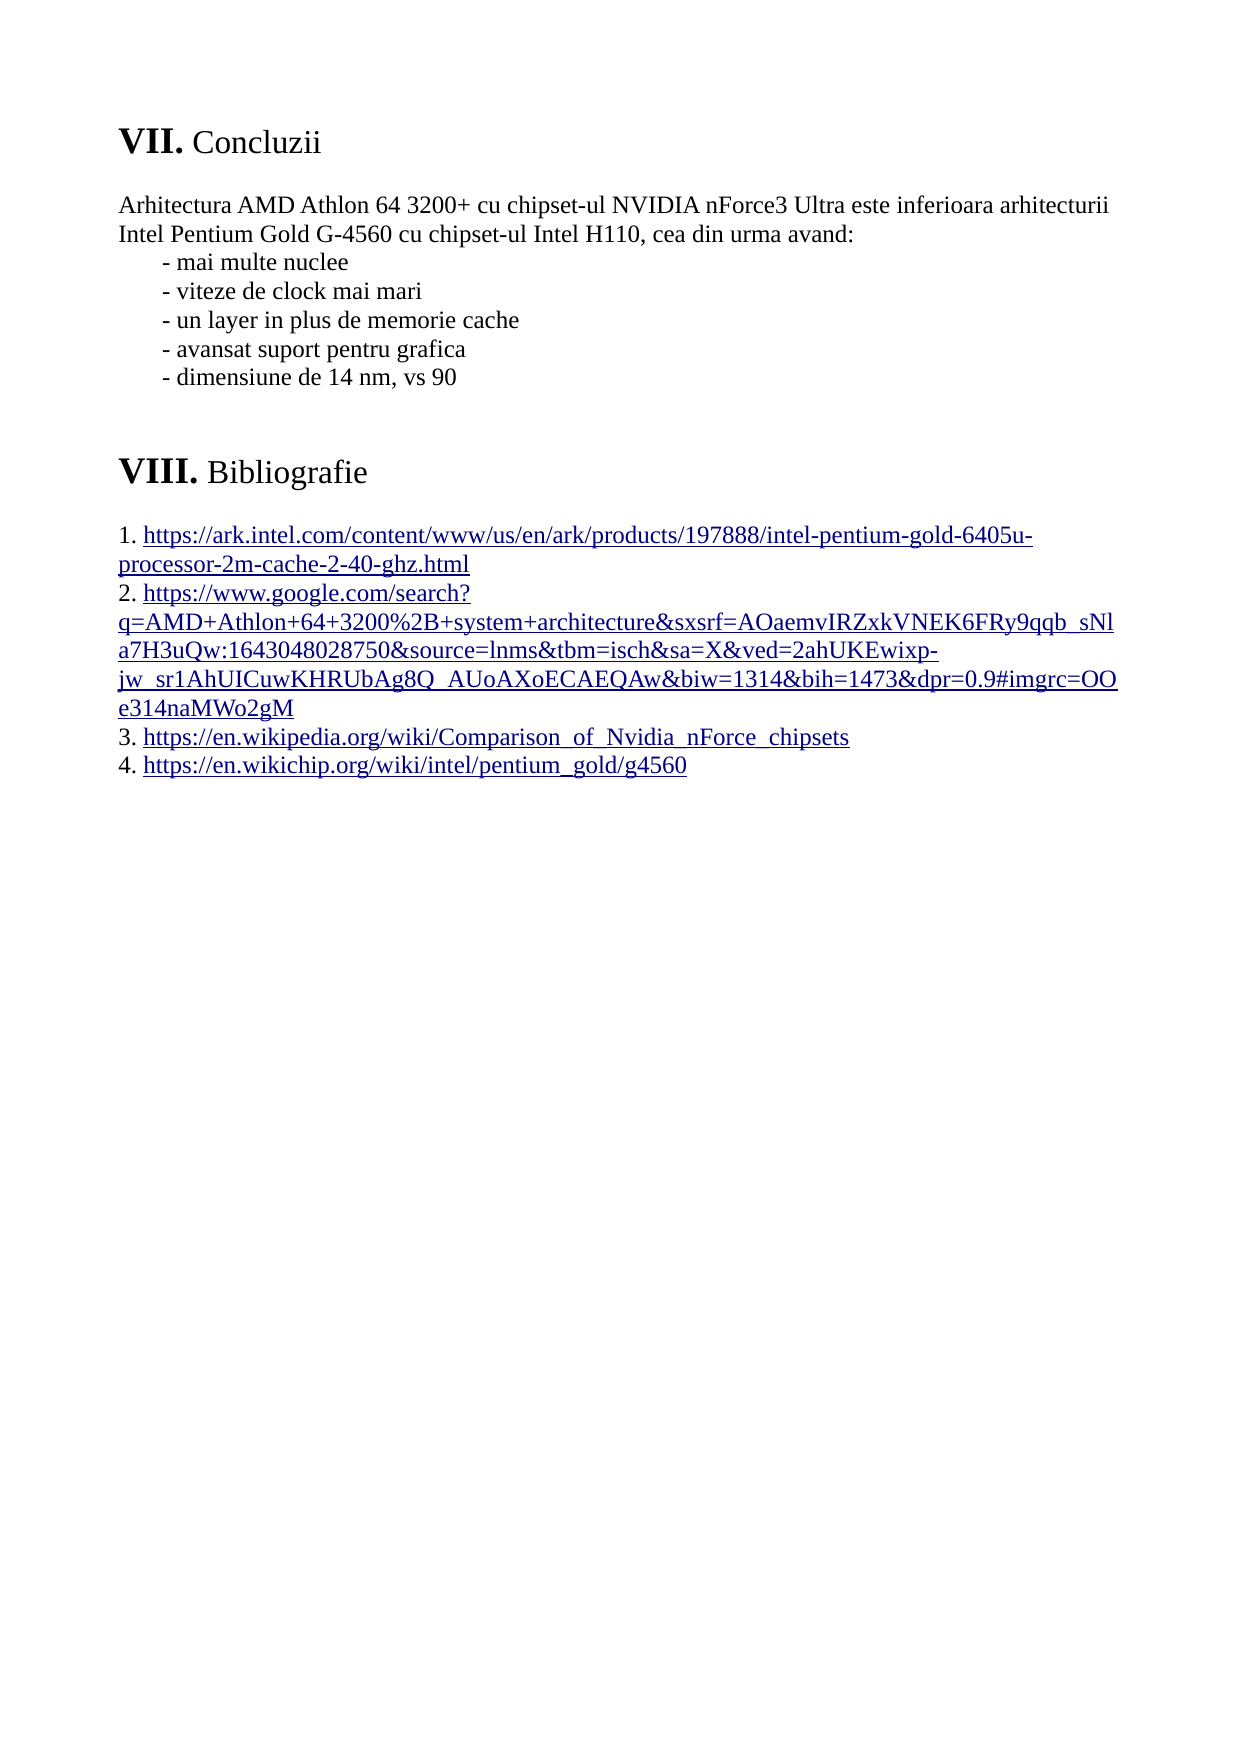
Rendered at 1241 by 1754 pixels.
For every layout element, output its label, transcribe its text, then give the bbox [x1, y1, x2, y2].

text - viteze de clock mai mari [118, 276, 1122, 305]
text 3. https://en.wikipedia.org/wiki/Comparison_of_Nvidia_nForce_chipsets [118, 722, 1122, 751]
text - dimensiune de 14 nm, vs 90 [118, 362, 1122, 391]
text 4. https://en.wikichip.org/wiki/intel/pentium_gold/g4560 [118, 751, 1122, 779]
text VII. Concluzii [118, 118, 1122, 161]
text - un layer in plus de memorie cache [118, 305, 1122, 334]
text Arhitectura AMD Athlon 64 3200+ cu chipset-ul NVIDIA nForce3 Ultra este inferioara arhitecturii Intel Pentium Gold G-4560 cu chipset-ul Intel H110, cea din urma avand: [118, 190, 1122, 247]
text - mai multe nuclee [118, 247, 1122, 276]
text - avansat suport pentru grafica [118, 334, 1122, 362]
text 2. https://www.google.com/search?q=AMD+Athlon+64+3200%2B+system+architecture&sxsrf=AOaemvIRZxkVNEK6FRy9qqb_sNla7H3uQw:1643048028750&source=lnms&tbm=isch&sa=X&ved=2ahUKEwixp-jw_sr1AhUICuwKHRUbAg8Q_AUoAXoECAEQAw&biw=1314&bih=1473&dpr=0.9#imgrc=OOe314naMWo2gM [118, 578, 1122, 722]
text VIII. Bibliografie [118, 449, 1122, 492]
text 1. https://ark.intel.com/content/www/us/en/ark/products/197888/intel-pentium-gold-6405u-processor-2m-cache-2-40-ghz.html [118, 521, 1122, 578]
